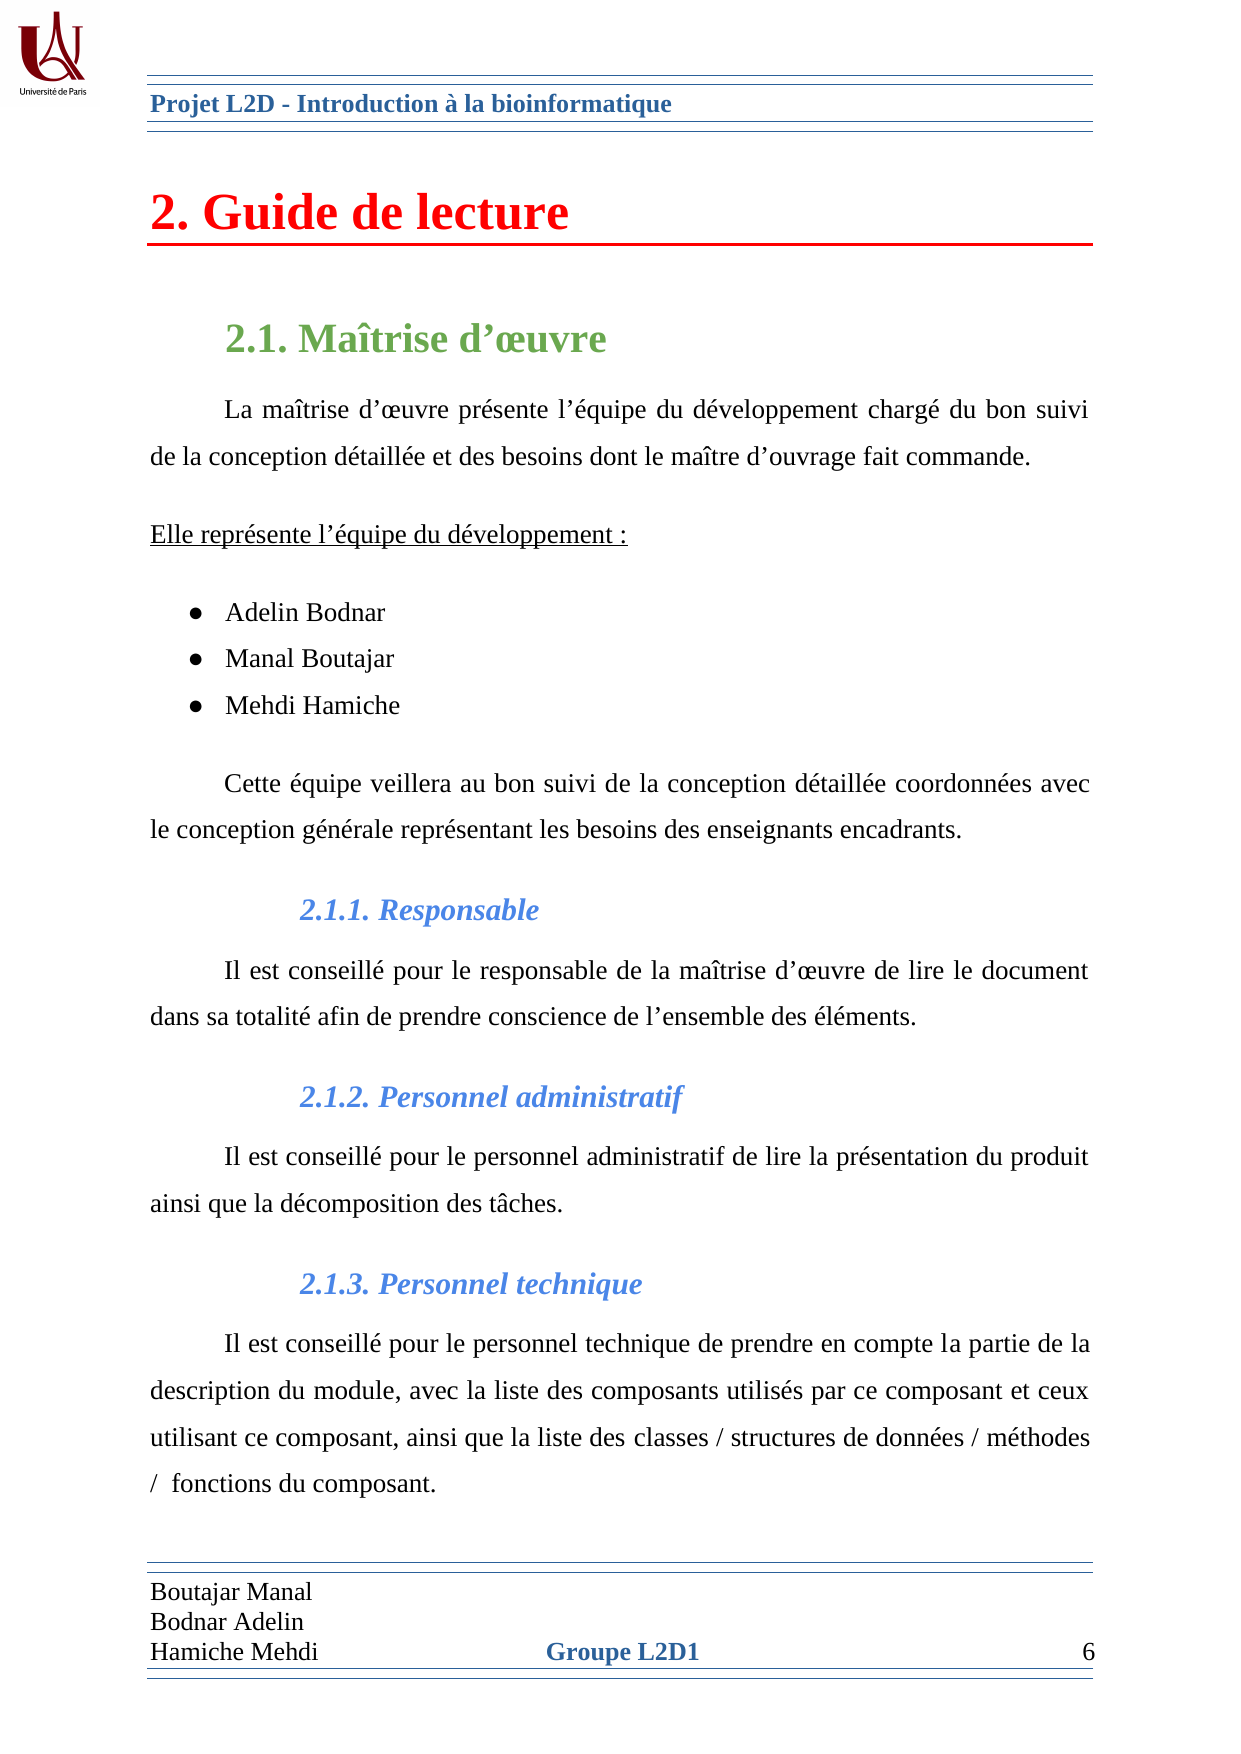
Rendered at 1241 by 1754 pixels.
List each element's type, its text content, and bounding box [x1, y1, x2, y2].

subtitle 2. Guide de lecture [147, 178, 1093, 243]
list Mehdi Hamiche [187, 689, 1090, 720]
text Il est conseillé pour le responsable de la maîtrise d’œuvre de lire le document dans sa totalité afin de prendre conscience de l’ensemble des éléments. [150, 954, 1090, 1032]
subtitle 2.1.2. Personnel administratif [225, 1078, 1090, 1114]
text La maîtrise d’œuvre présente l’équipe du développement chargé du bon suivi de la conception détaillée et des besoins dont le maître d’ouvrage fait commande. [150, 393, 1090, 471]
text Il est conseillé pour le personnel administratif de lire la présentation du produit ainsi que la décomposition des tâches. [150, 1141, 1090, 1218]
subtitle 2.1.3. Personnel technique [225, 1265, 1090, 1301]
text Elle représente l’équipe du développement : [150, 518, 1090, 549]
picture [0, 0, 101, 107]
subtitle 2.1. Maîtrise d’œuvre [150, 313, 1090, 361]
text Il est conseillé pour le personnel technique de prendre en compte la partie de la description du module, avec la liste des composants utilisés par ce composant et ceux utilisant ce composant, ainsi que la liste des classes / structures de données / méthodes / fonctions du composant. [150, 1327, 1090, 1498]
text Cette équipe veillera au bon suivi de la conception détaillée coordonnées avec le conception générale représentant les besoins des enseignants encadrants. [150, 767, 1090, 845]
list Adelin Bodnar [187, 596, 1090, 627]
subtitle 2.1.1. Responsable [225, 892, 1090, 927]
list Manal Boutajar [187, 642, 1090, 673]
